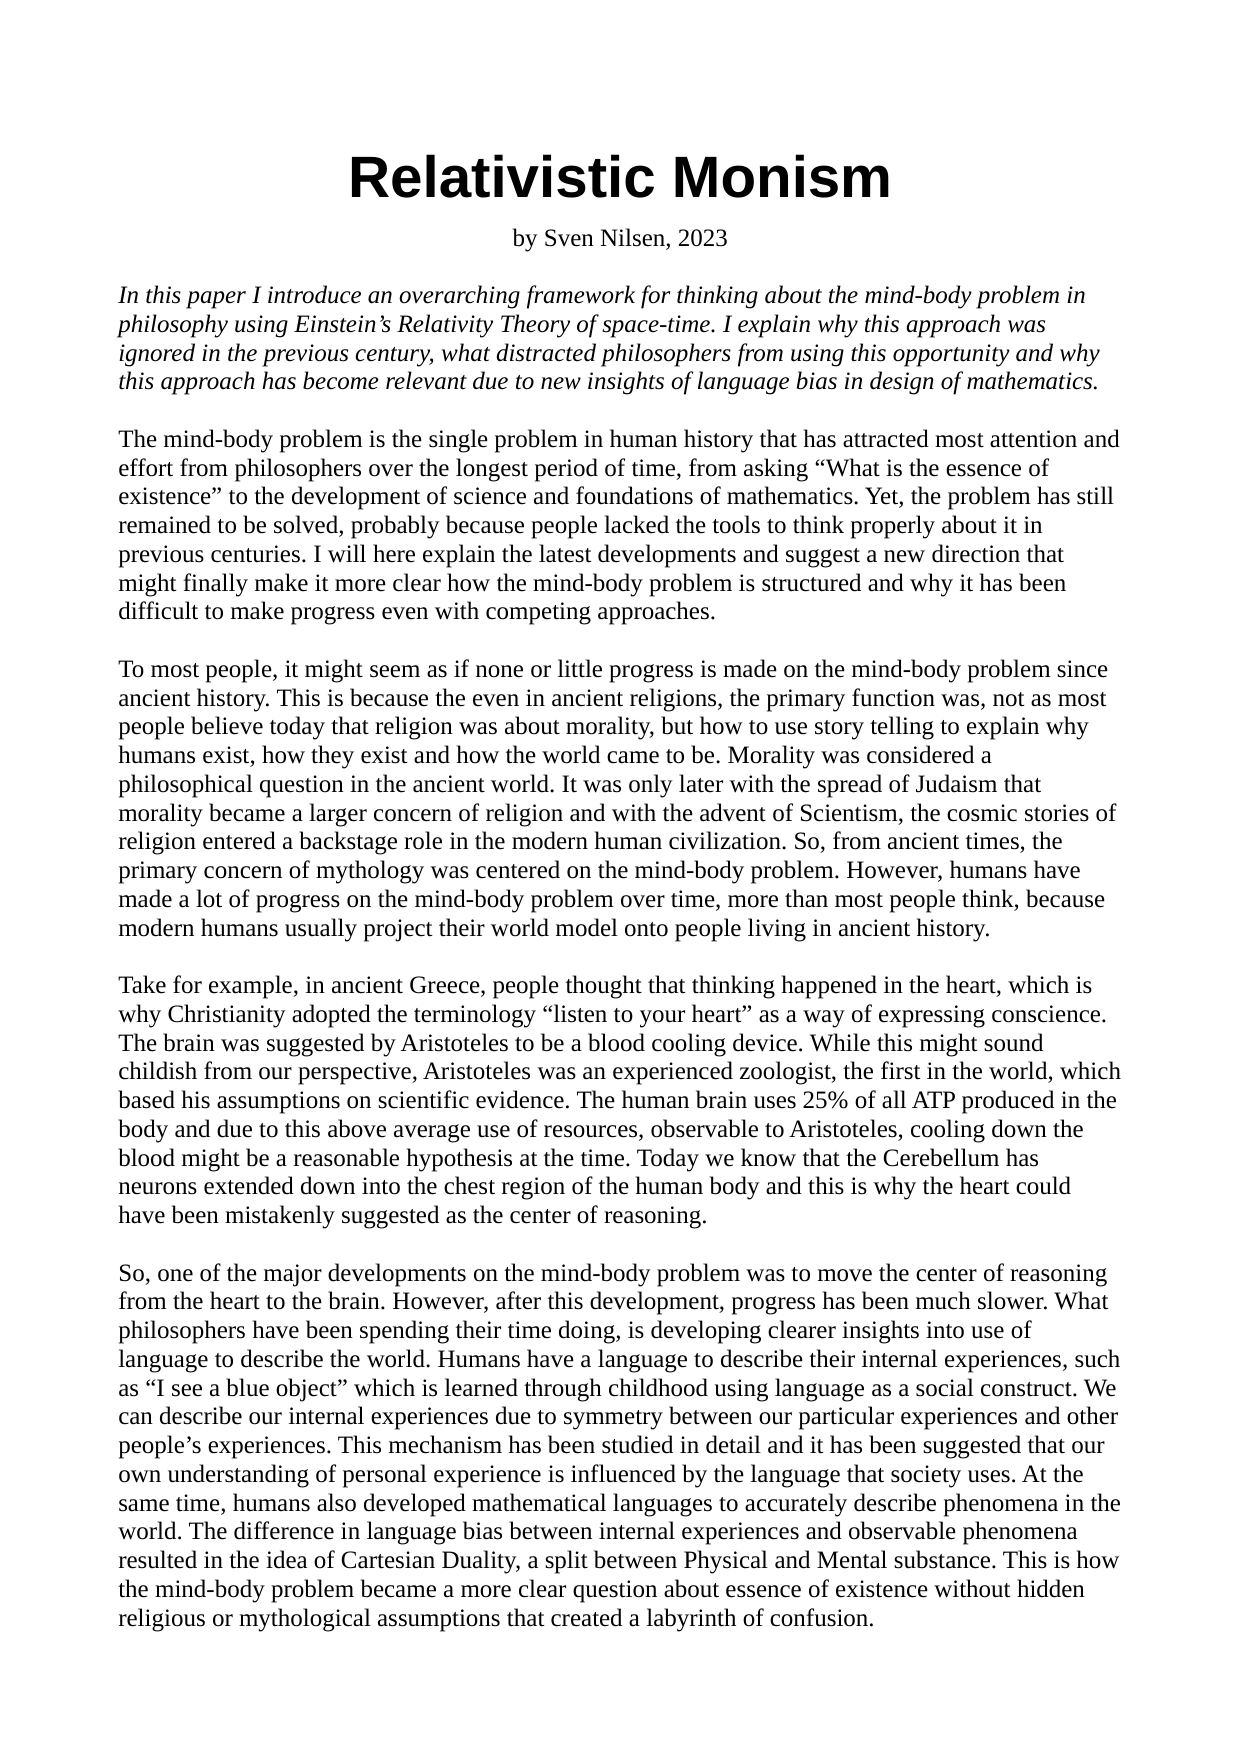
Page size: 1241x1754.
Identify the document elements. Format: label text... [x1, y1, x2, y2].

text To most people, it might seem as if none or little progress is made on the mind-body problem since ancient history. This is because the even in ancient religions, the primary function was, not as most people believe today that religion was about morality, but how to use story telling to explain why humans exist, how they exist and how the world came to be. Morality was considered a philosophical question in the ancient world. It was only later with the spread of Judaism that morality became a larger concern of religion and with the advent of Scientism, the cosmic stories of religion entered a backstage role in the modern human civilization. So, from ancient times, the primary concern of mythology was centered on the mind-body problem. However, humans have made a lot of progress on the mind-body problem over time, more than most people think, because modern humans usually project their world model onto people living in ancient history. [118, 654, 1122, 941]
text The mind-body problem is the single problem in human history that has attracted most attention and effort from philosophers over the longest period of time, from asking “What is the essence of existence” to the development of science and foundations of mathematics. Yet, the problem has still remained to be solved, probably because people lacked the tools to think properly about it in previous centuries. I will here explain the latest developments and suggest a new direction that might finally make it more clear how the mind-body problem is structured and why it has been difficult to make progress even with competing approaches. [118, 424, 1122, 625]
text Take for example, in ancient Greece, people thought that thinking happened in the heart, which is why Christianity adopted the terminology “listen to your heart” as a way of expressing conscience. The brain was suggested by Aristoteles to be a blood cooling device. While this might sound childish from our perspective, Aristoteles was an experienced zoologist, the first in the world, which based his assumptions on scientific evidence. The human brain uses 25% of all ATP produced in the body and due to this above average use of resources, observable to Aristoteles, cooling down the blood might be a reasonable hypothesis at the time. Today we know that the Cerebellum has neurons extended down into the chest region of the human body and this is why the heart could have been mistakenly suggested as the center of reasoning. [118, 970, 1122, 1229]
text In this paper I introduce an overarching framework for thinking about the mind-body problem in philosophy using Einstein’s Relativity Theory of space-time. I explain why this approach was ignored in the previous century, what distracted philosophers from using this opportunity and why this approach has become relevant due to new insights of language bias in design of mathematics. [118, 280, 1122, 395]
text by Sven Nilsen, 2023 [118, 223, 1122, 251]
title Relativistic Monism [118, 143, 1122, 210]
text So, one of the major developments on the mind-body problem was to move the center of reasoning from the heart to the brain. However, after this development, progress has been much slower. What philosophers have been spending their time doing, is developing clearer insights into use of language to describe the world. Humans have a language to describe their internal experiences, such as “I see a blue object” which is learned through childhood using language as a social construct. We can describe our internal experiences due to symmetry between our particular experiences and other people’s experiences. This mechanism has been studied in detail and it has been suggested that our own understanding of personal experience is influenced by the language that society uses. At the same time, humans also developed mathematical languages to accurately describe phenomena in the world. The difference in language bias between internal experiences and observable phenomena resulted in the idea of Cartesian Duality, a split between Physical and Mental substance. This is how the mind-body problem became a more clear question about essence of existence without hidden religious or mythological assumptions that created a labyrinth of confusion. [118, 1258, 1122, 1631]
